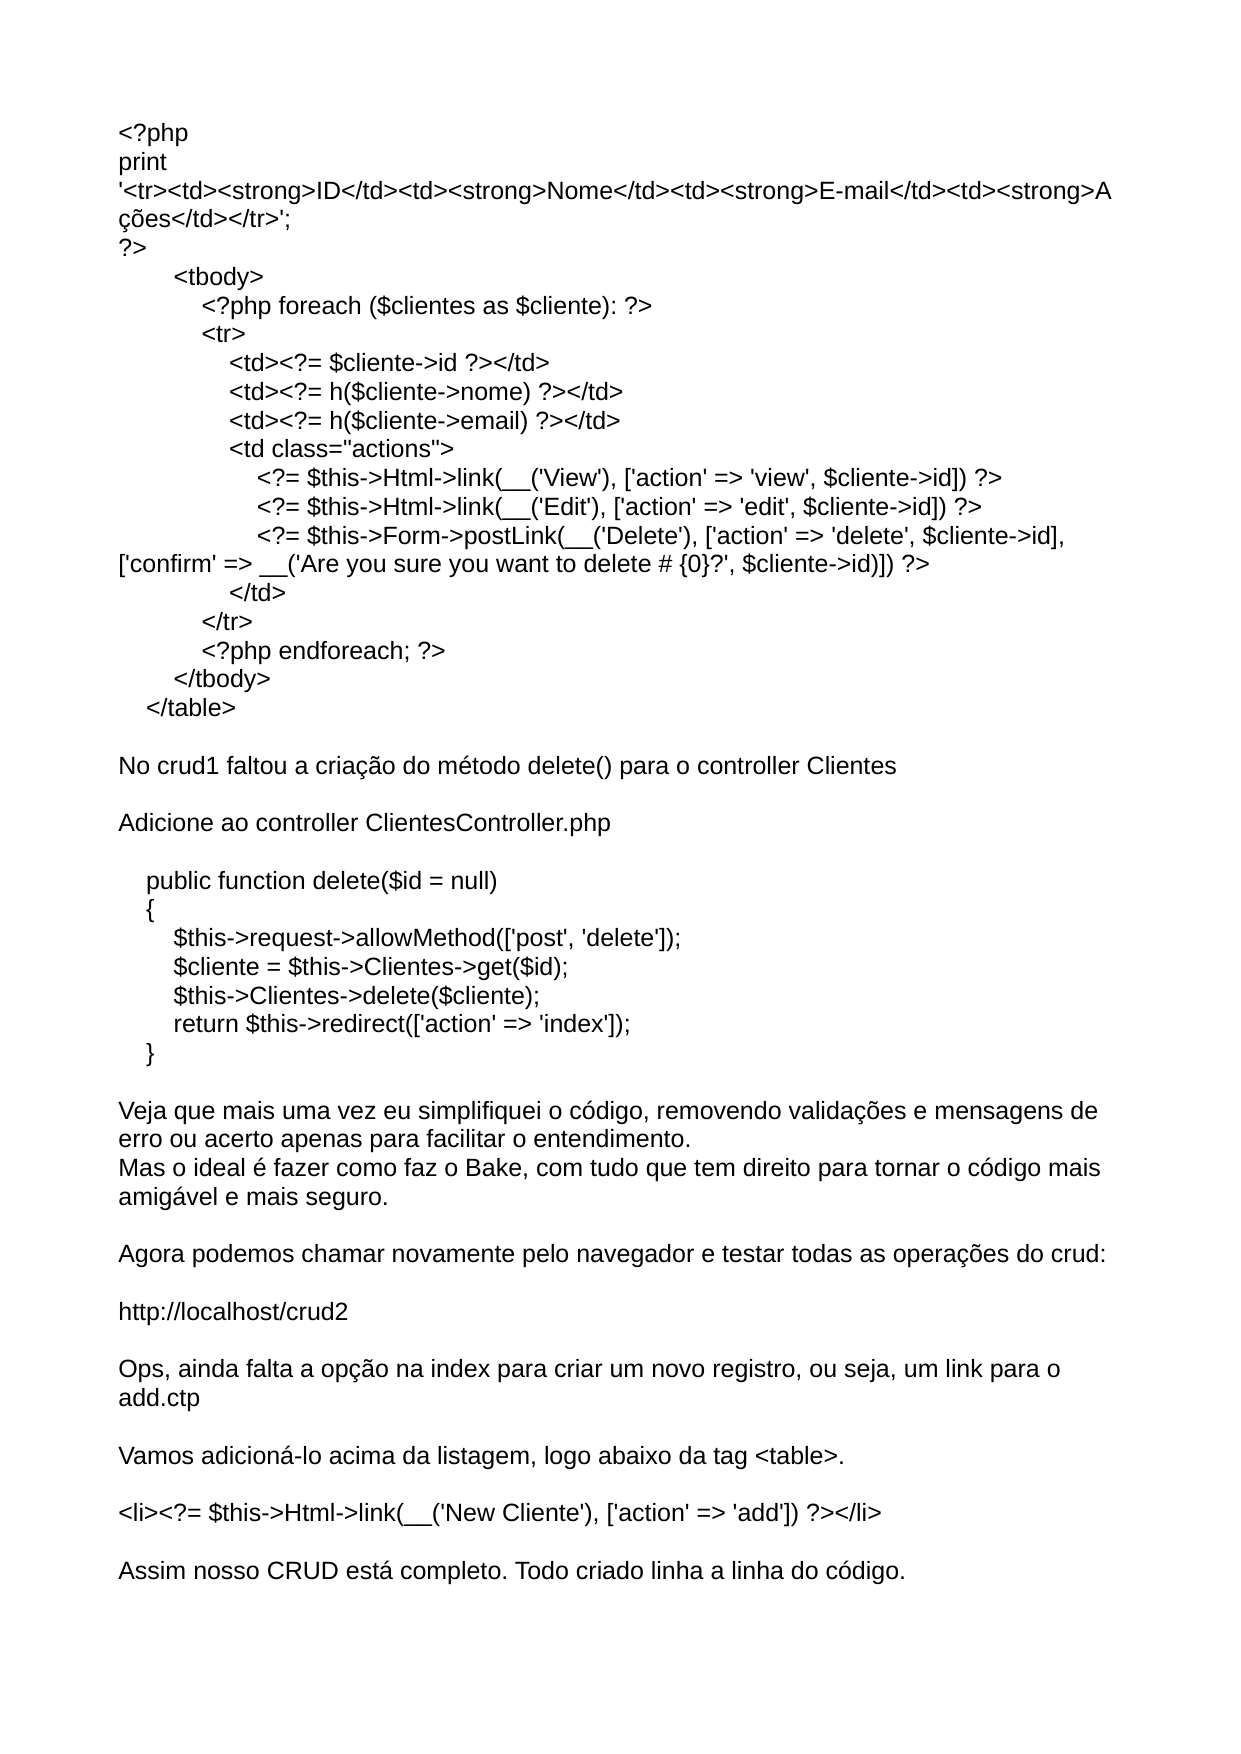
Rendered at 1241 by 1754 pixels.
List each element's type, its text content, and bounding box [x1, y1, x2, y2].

text Assim nosso CRUD está completo. Todo criado linha a linha do código. [118, 1556, 1122, 1584]
text Adicione ao controller ClientesController.php [118, 808, 1122, 837]
text </tr> [118, 607, 1122, 636]
text <td><?= $cliente->id ?></td> [118, 348, 1122, 377]
text } [118, 1038, 1122, 1067]
text <tr> [118, 319, 1122, 348]
text $this->request->allowMethod(['post', 'delete']); [118, 923, 1122, 952]
text <?php foreach ($clientes as $cliente): ?> [118, 291, 1122, 319]
text </table> [118, 693, 1122, 722]
text </td> [118, 578, 1122, 607]
text $cliente = $this->Clientes->get($id); [118, 952, 1122, 981]
text return $this->redirect(['action' => 'index']); [118, 1009, 1122, 1038]
text <tbody> [118, 262, 1122, 291]
text http://localhost/crud2 [118, 1297, 1122, 1326]
text $this->Clientes->delete($cliente); [118, 981, 1122, 1009]
text Mas o ideal é fazer como faz o Bake, com tudo que tem direito para tornar o código mais amigável e mais seguro. [118, 1153, 1122, 1211]
text <?= $this->Html->link(__('Edit'), ['action' => 'edit', $cliente->id]) ?> [118, 492, 1122, 521]
text <li><?= $this->Html->link(__('New Cliente'), ['action' => 'add']) ?></li> [118, 1498, 1122, 1527]
text ?> [118, 233, 1122, 262]
text <?php endforeach; ?> [118, 636, 1122, 664]
text Agora podemos chamar novamente pelo navegador e testar todas as operações do crud: [118, 1239, 1122, 1268]
text <?= $this->Form->postLink(__('Delete'), ['action' => 'delete', $cliente->id], ['confirm' => __('Are you sure you want to delete # {0}?', $cliente->id)]) ?> [118, 521, 1122, 578]
text { [118, 894, 1122, 923]
text <td><?= h($cliente->nome) ?></td> [118, 377, 1122, 406]
text </tbody> [118, 664, 1122, 693]
text <?php [118, 118, 1122, 147]
text public function delete($id = null) [118, 866, 1122, 894]
text <td class="actions"> [118, 434, 1122, 463]
text <td><?= h($cliente->email) ?></td> [118, 406, 1122, 434]
text Veja que mais uma vez eu simplifiquei o código, removendo validações e mensagens de erro ou acerto apenas para facilitar o entendimento. [118, 1096, 1122, 1153]
text No crud1 faltou a criação do método delete() para o controller Clientes [118, 751, 1122, 779]
text Ops, ainda falta a opção na index para criar um novo registro, ou seja, um link para o add.ctp [118, 1354, 1122, 1412]
text <?= $this->Html->link(__('View'), ['action' => 'view', $cliente->id]) ?> [118, 463, 1122, 492]
text Vamos adicioná-lo acima da listagem, logo abaixo da tag <table>. [118, 1441, 1122, 1469]
text print '<tr><td><strong>ID</td><td><strong>Nome</td><td><strong>E-mail</td><td><strong>Ações</td></tr>'; [118, 147, 1122, 233]
